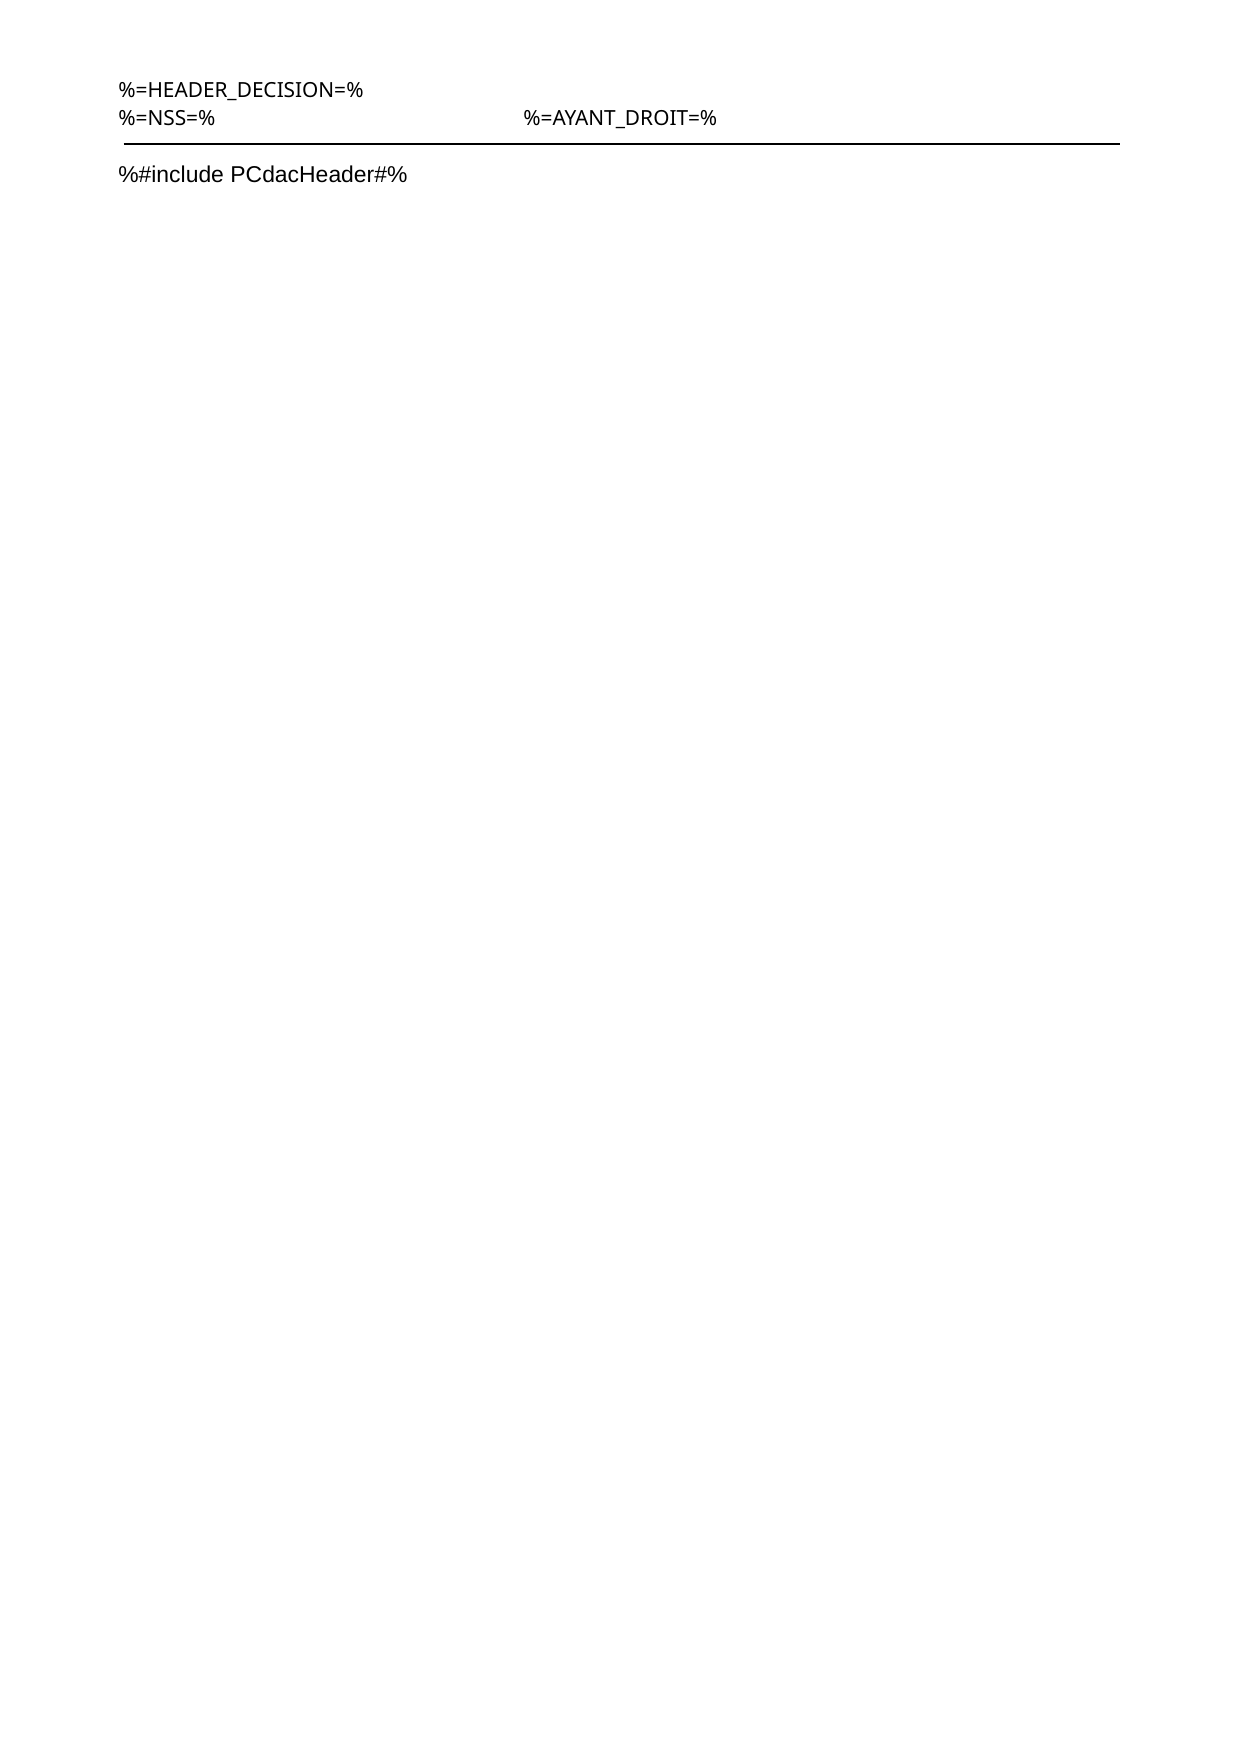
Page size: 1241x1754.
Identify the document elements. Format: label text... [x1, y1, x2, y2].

text %#include PCdacHeader#% [118, 161, 1182, 187]
